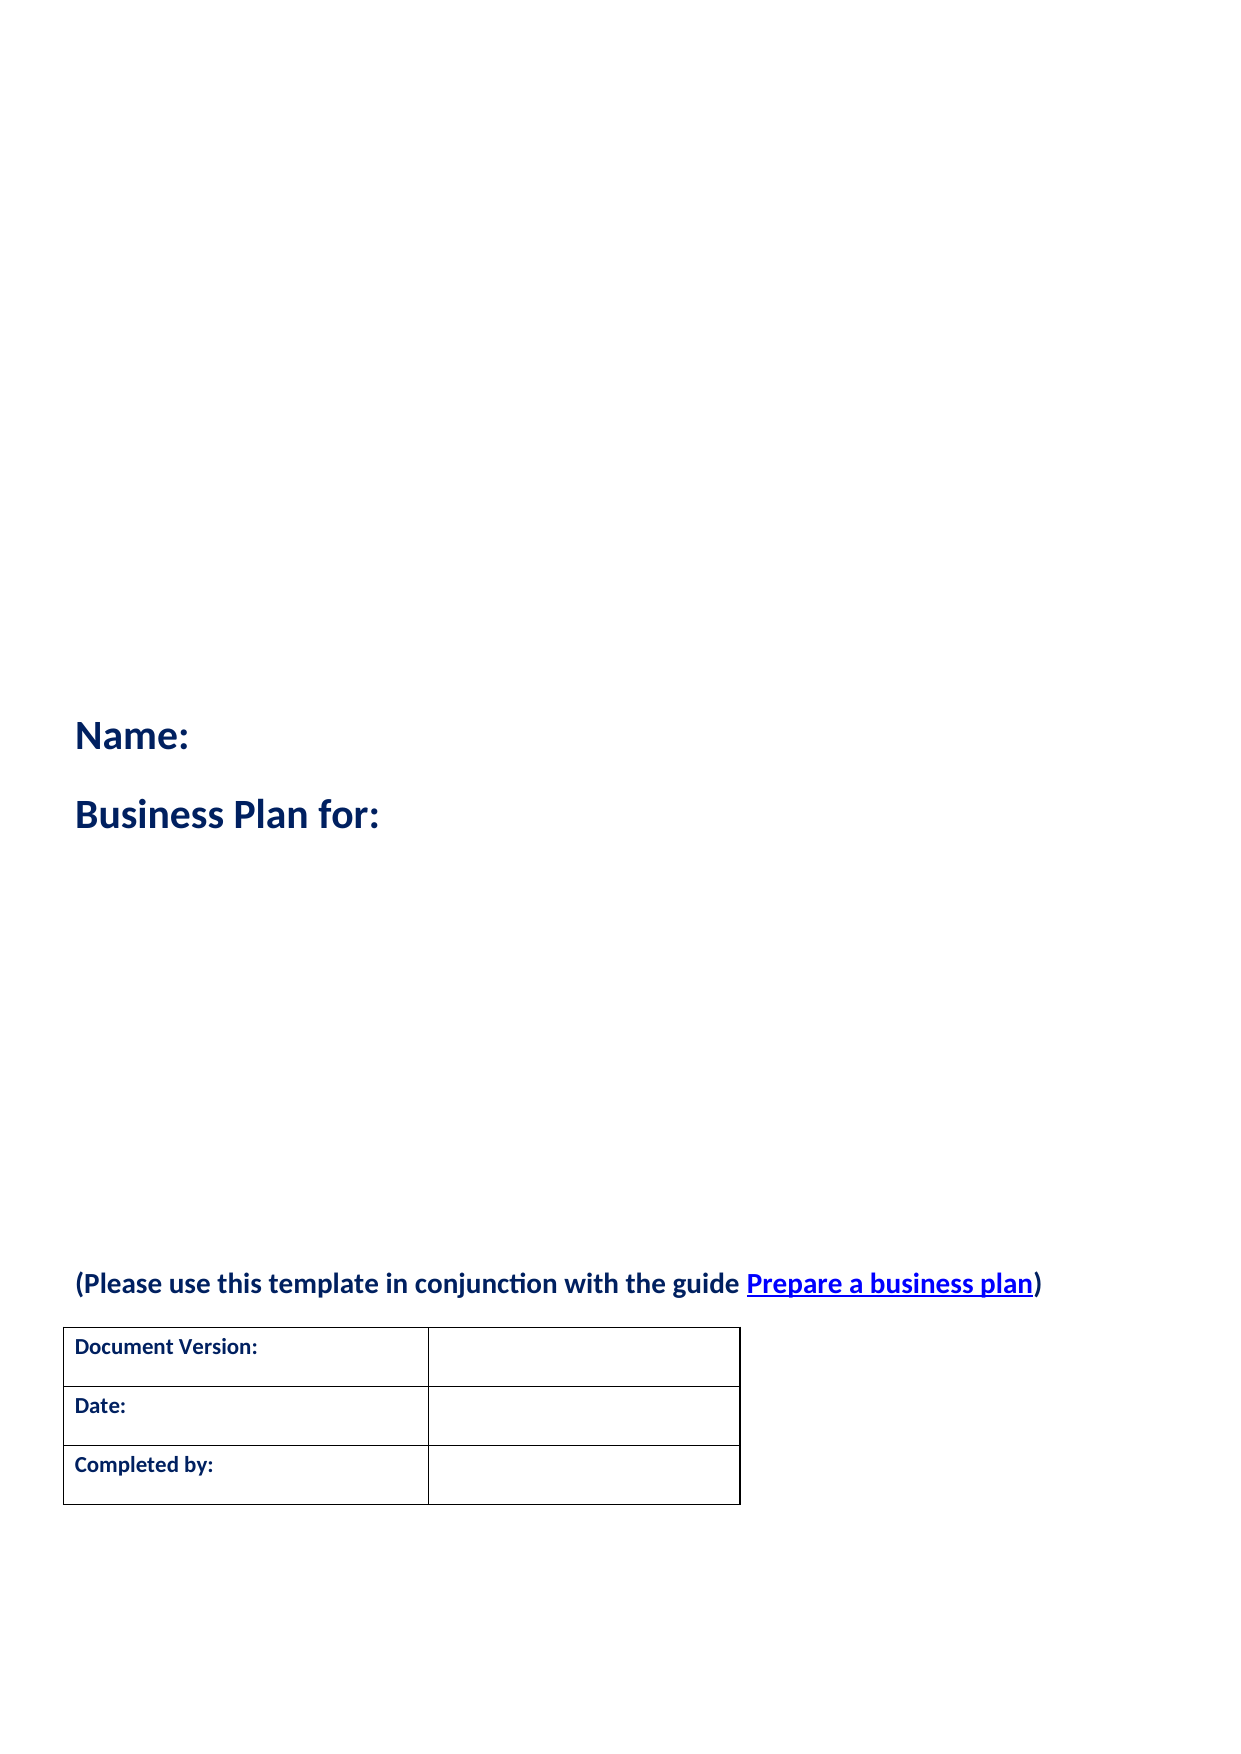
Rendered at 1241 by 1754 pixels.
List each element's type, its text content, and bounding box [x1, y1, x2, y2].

table_header [429, 1328, 739, 1386]
table_cell [429, 1446, 739, 1504]
table_header Document Version: [64, 1328, 428, 1386]
table_cell Completed by: [64, 1446, 428, 1504]
text Name: [75, 709, 1165, 760]
text Business Plan for: [75, 788, 1165, 839]
table_cell [429, 1387, 739, 1445]
text (Please use this template in conjunction with the guide Prepare a business plan) [75, 1265, 1165, 1300]
table_cell Date: [64, 1387, 428, 1445]
